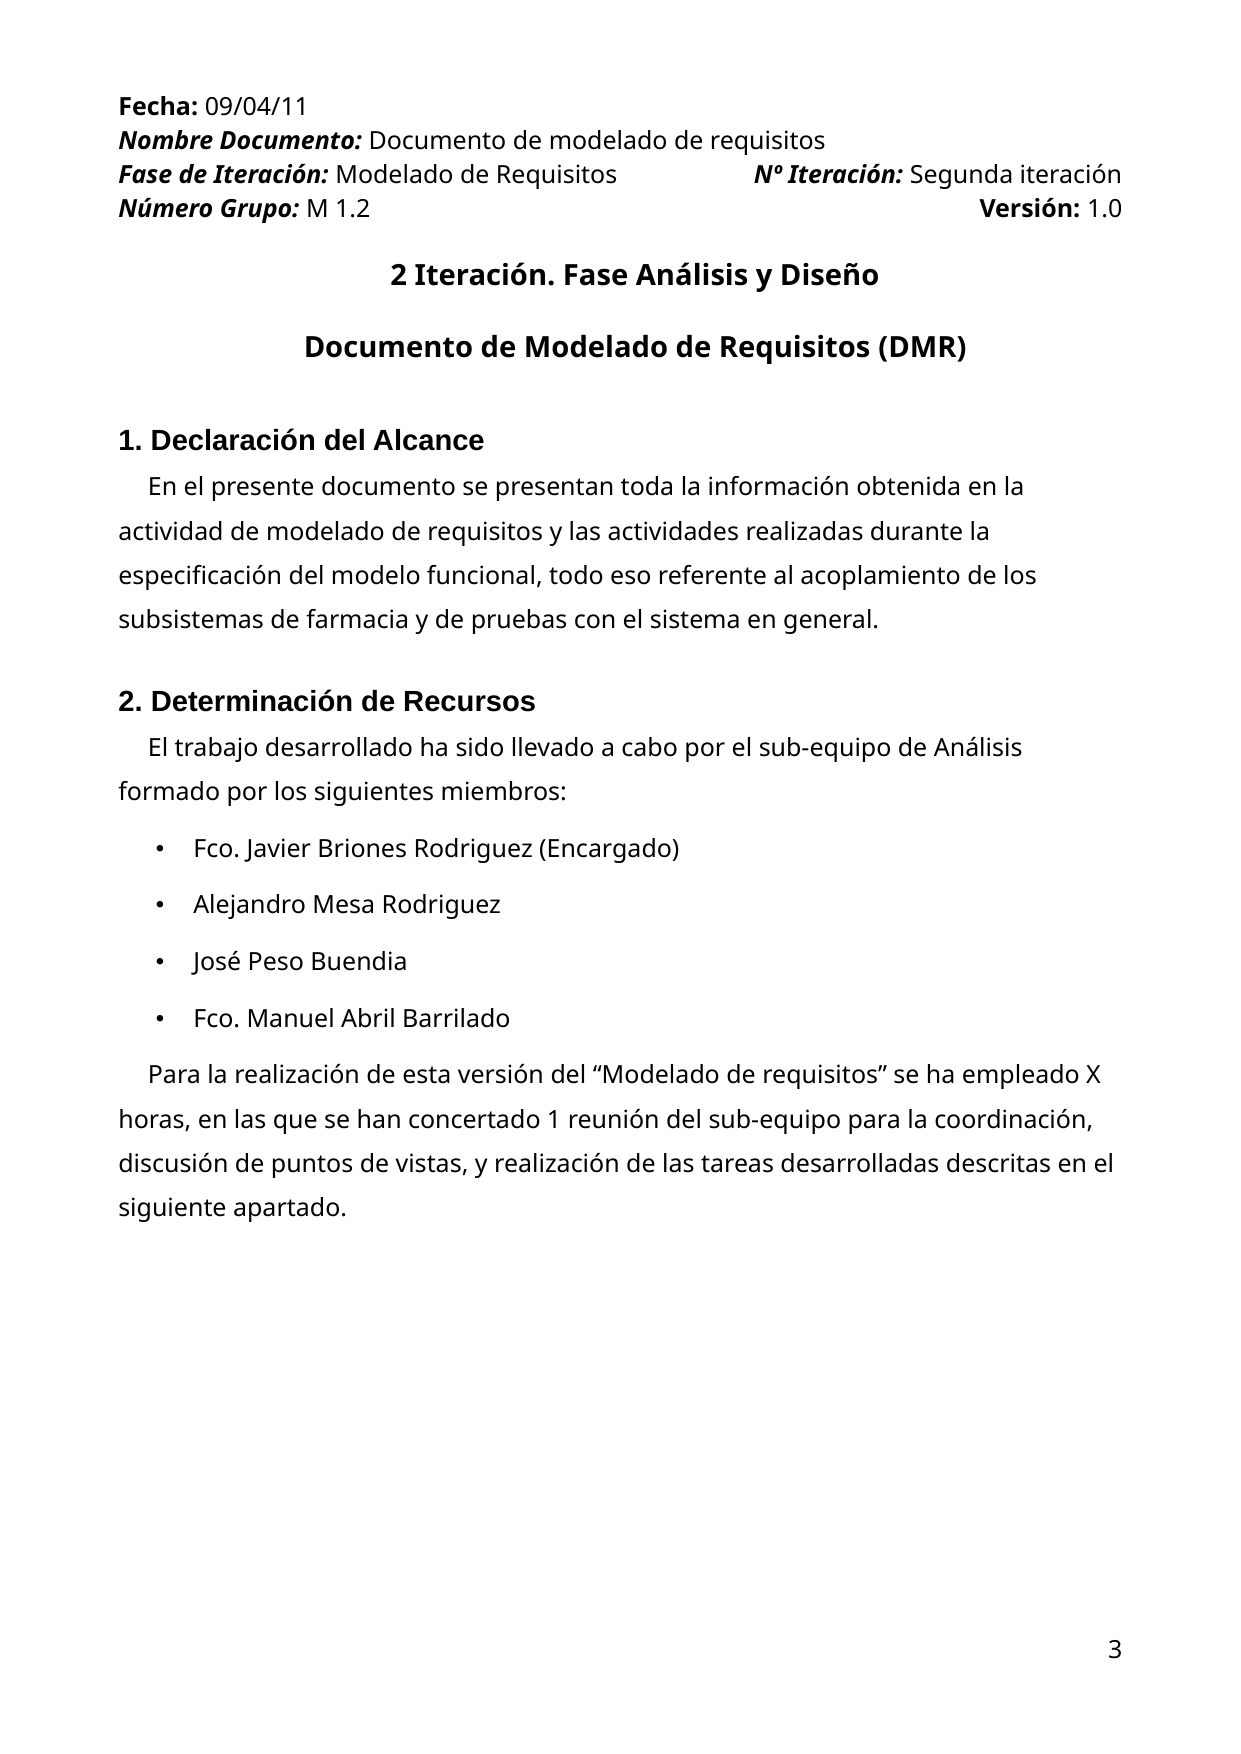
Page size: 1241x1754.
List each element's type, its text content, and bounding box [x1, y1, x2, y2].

subtitle 2. Determinación de Recursos [118, 683, 1122, 717]
list José Peso Buendia [156, 944, 1122, 978]
subtitle 1. Declaración del Alcance [118, 423, 1122, 457]
list Alejandro Mesa Rodriguez [156, 887, 1122, 921]
list Fco. Manuel Abril Barrilado [156, 1001, 1122, 1034]
text 2 Iteración. Fase Análisis y Diseño [118, 254, 1122, 294]
text En el presente documento se presentan toda la información obtenida en la actividad de modelado de requisitos y las actividades realizadas durante la especificación del modelo funcional, todo eso referente al acoplamiento de los subsistemas de farmacia y de pruebas con el sistema en general. [118, 469, 1122, 636]
text Para la realización de esta versión del “Modelado de requisitos” se ha empleado X horas, en las que se han concertado 1 reunión del sub-equipo para la coordinación, discusión de puntos de vistas, y realización de las tareas desarrolladas descritas en el siguiente apartado. [118, 1057, 1122, 1224]
text Documento de Modelado de Requisitos (DMR) [118, 326, 1122, 366]
list Fco. Javier Briones Rodriguez (Encargado) [156, 831, 1122, 864]
text El trabajo desarrollado ha sido llevado a cabo por el sub-equipo de Análisis formado por los siguientes miembros: [118, 729, 1122, 808]
